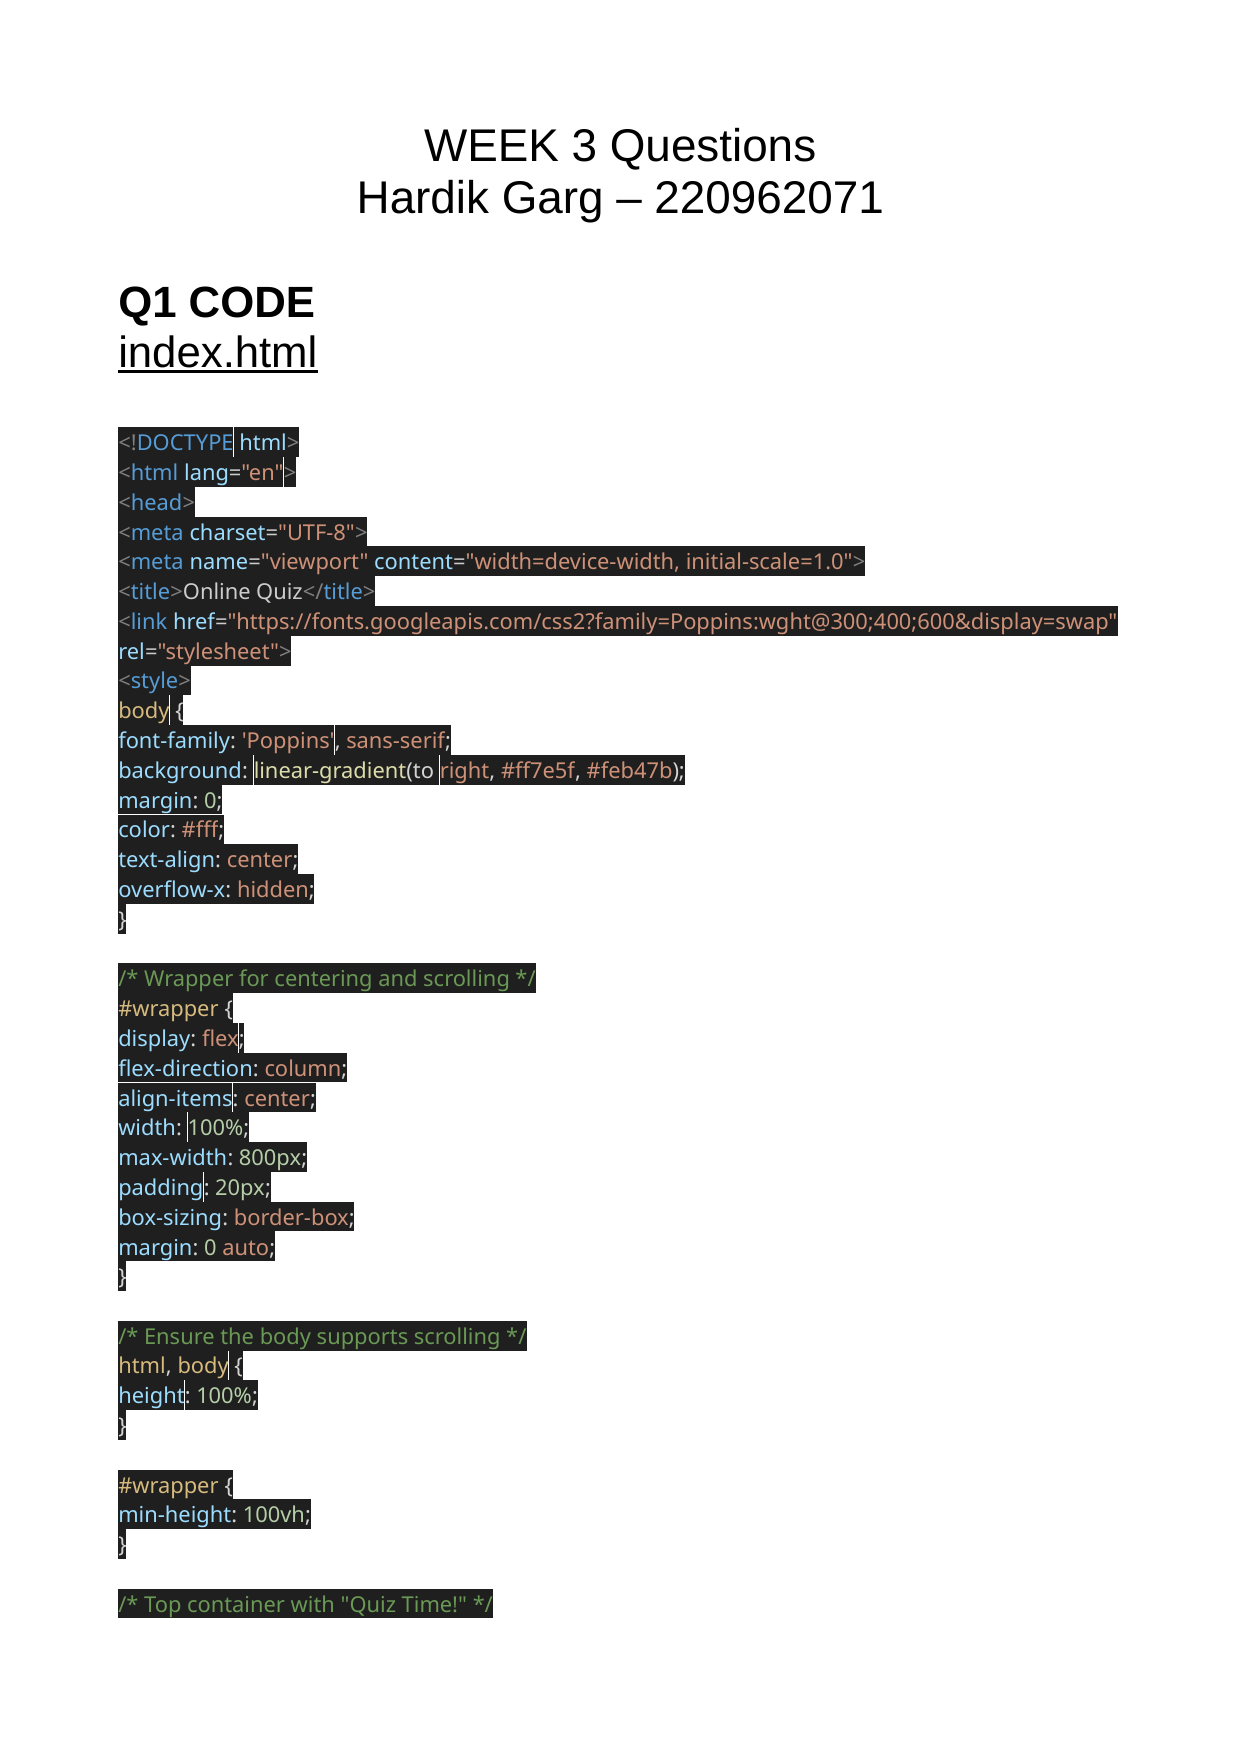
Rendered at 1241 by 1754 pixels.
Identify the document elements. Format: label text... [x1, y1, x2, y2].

text #wrapper { [118, 993, 1122, 1023]
text /* Wrapper for centering and scrolling */ [118, 963, 1122, 993]
text min-height: 100vh; [118, 1499, 1122, 1529]
text <style> [118, 666, 1122, 695]
text max-width: 800px; [118, 1142, 1122, 1172]
text /* Ensure the body supports scrolling */ [118, 1321, 1122, 1351]
text } [118, 904, 1122, 934]
text color: #fff; [118, 814, 1122, 844]
text <meta name="viewport" content="width=device-width, initial-scale=1.0"> [118, 546, 1122, 576]
text margin: 0 auto; [118, 1231, 1122, 1261]
text /* Top container with "Quiz Time!" */ [118, 1589, 1122, 1618]
text <link href="https://fonts.googleapis.com/css2?family=Poppins:wght@300;400;600&display=swap" rel="stylesheet"> [118, 606, 1122, 666]
text flex-direction: column; [118, 1053, 1122, 1082]
text <title>Online Quiz</title> [118, 576, 1122, 606]
text margin: 0; [118, 785, 1122, 814]
text } [118, 1529, 1122, 1559]
text padding: 20px; [118, 1172, 1122, 1202]
text <!DOCTYPE html> [118, 427, 1122, 457]
text font-family: 'Poppins', sans-serif; [118, 725, 1122, 755]
text } [118, 1410, 1122, 1440]
text text-align: center; [118, 844, 1122, 874]
text html, body { [118, 1351, 1122, 1380]
text overflow-x: hidden; [118, 874, 1122, 904]
text } [118, 1261, 1122, 1291]
text index.html [118, 327, 1122, 377]
text align-items: center; [118, 1082, 1122, 1112]
text WEEK 3 Questions [118, 118, 1122, 171]
text Q1 CODE [118, 276, 1122, 327]
text body { [118, 695, 1122, 725]
text background: linear-gradient(to right, #ff7e5f, #feb47b); [118, 755, 1122, 785]
text <meta charset="UTF-8"> [118, 517, 1122, 546]
text box-sizing: border-box; [118, 1202, 1122, 1231]
text Hardik Garg – 220962071 [118, 171, 1122, 223]
text width: 100%; [118, 1112, 1122, 1142]
text <head> [118, 487, 1122, 517]
text height: 100%; [118, 1380, 1122, 1410]
text display: flex; [118, 1023, 1122, 1053]
text #wrapper { [118, 1469, 1122, 1499]
text <html lang="en"> [118, 457, 1122, 487]
